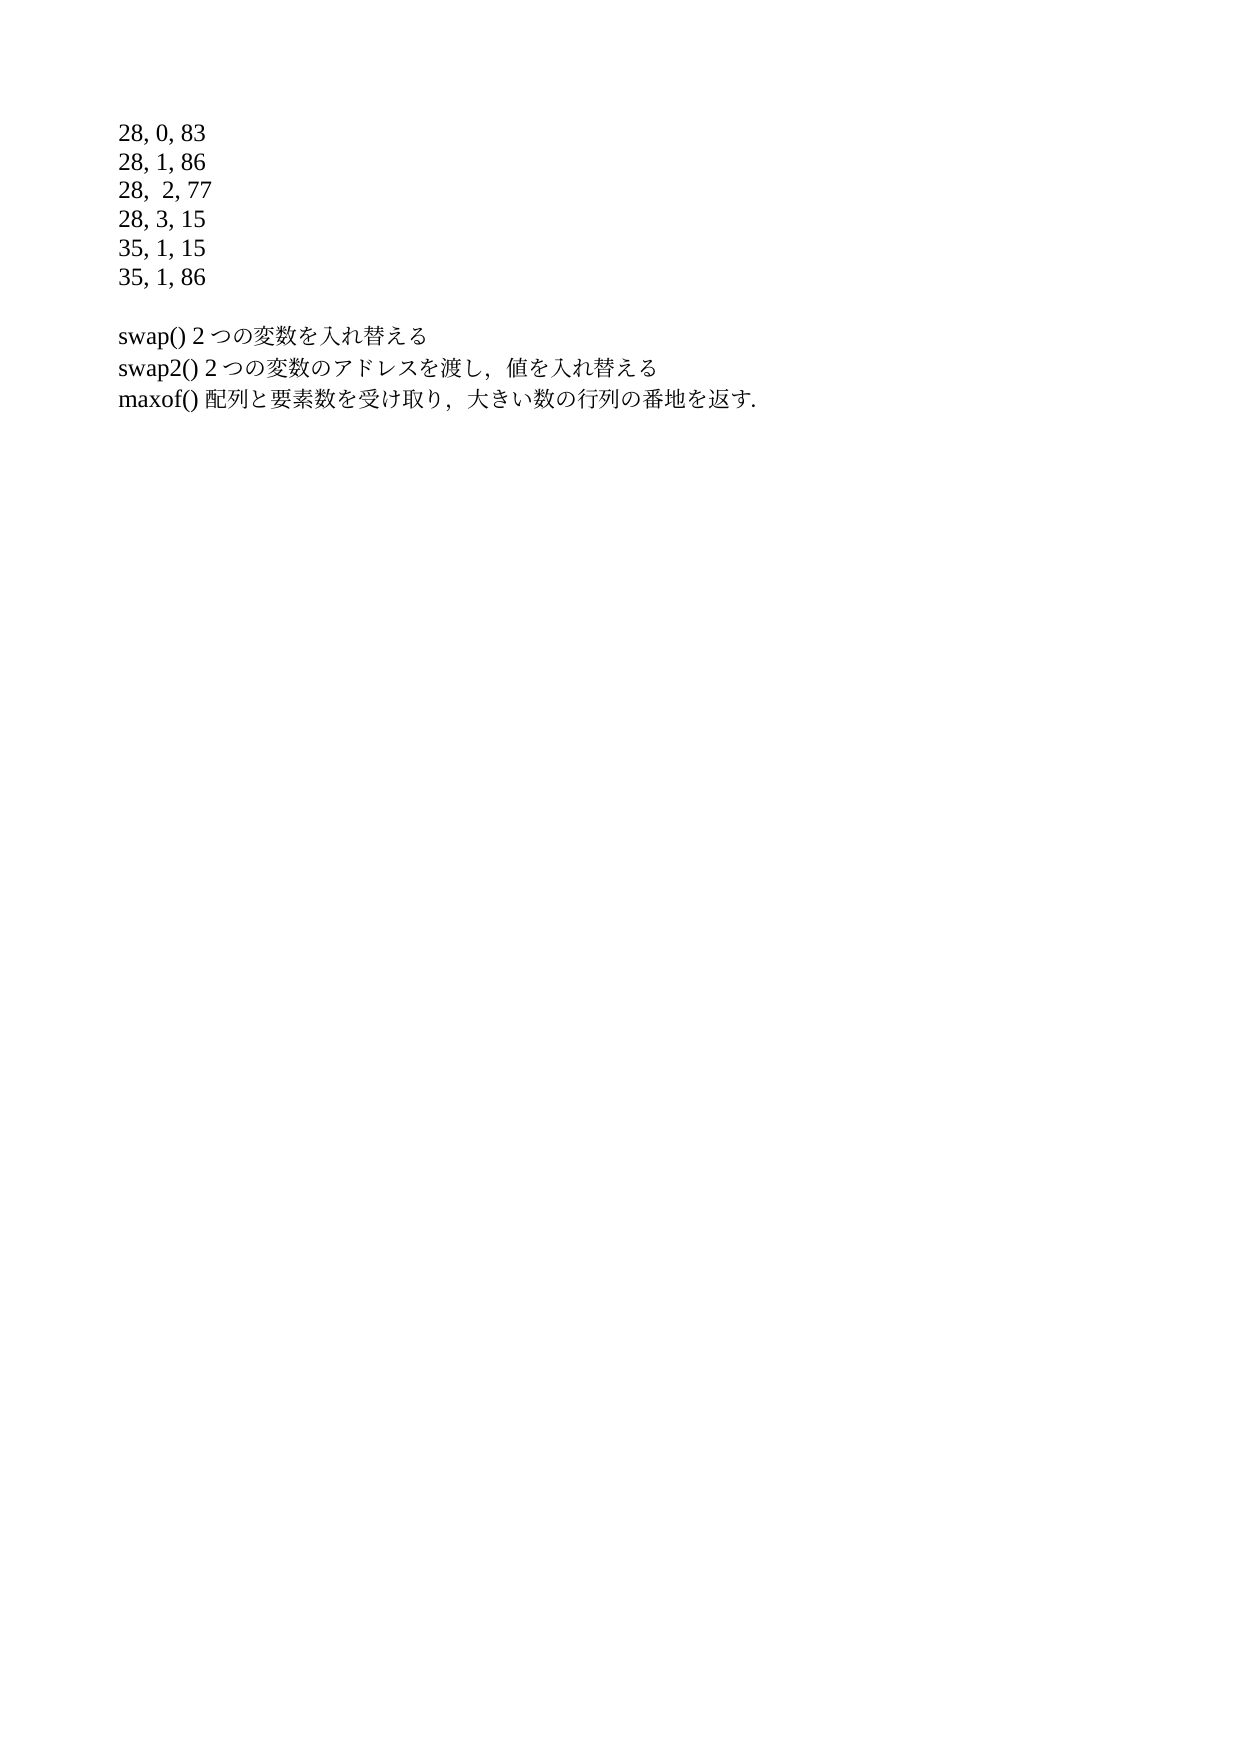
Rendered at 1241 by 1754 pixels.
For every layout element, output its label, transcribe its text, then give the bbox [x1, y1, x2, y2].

text swap() 2つの変数を入れ替える [118, 319, 1122, 351]
text 28, 0, 83 [118, 118, 1122, 147]
text 28, 1, 86 [118, 147, 1122, 176]
text 28, 2, 77 [118, 176, 1122, 204]
text 28, 3, 15 [118, 204, 1122, 233]
text 35, 1, 86 [118, 262, 1122, 291]
text 35, 1, 15 [118, 233, 1122, 262]
text maxof() 配列と要素数を受け取り，大きい数の行列の番地を返す． [118, 382, 1122, 414]
text swap2() 2つの変数のアドレスを渡し，値を入れ替える [118, 351, 1122, 382]
